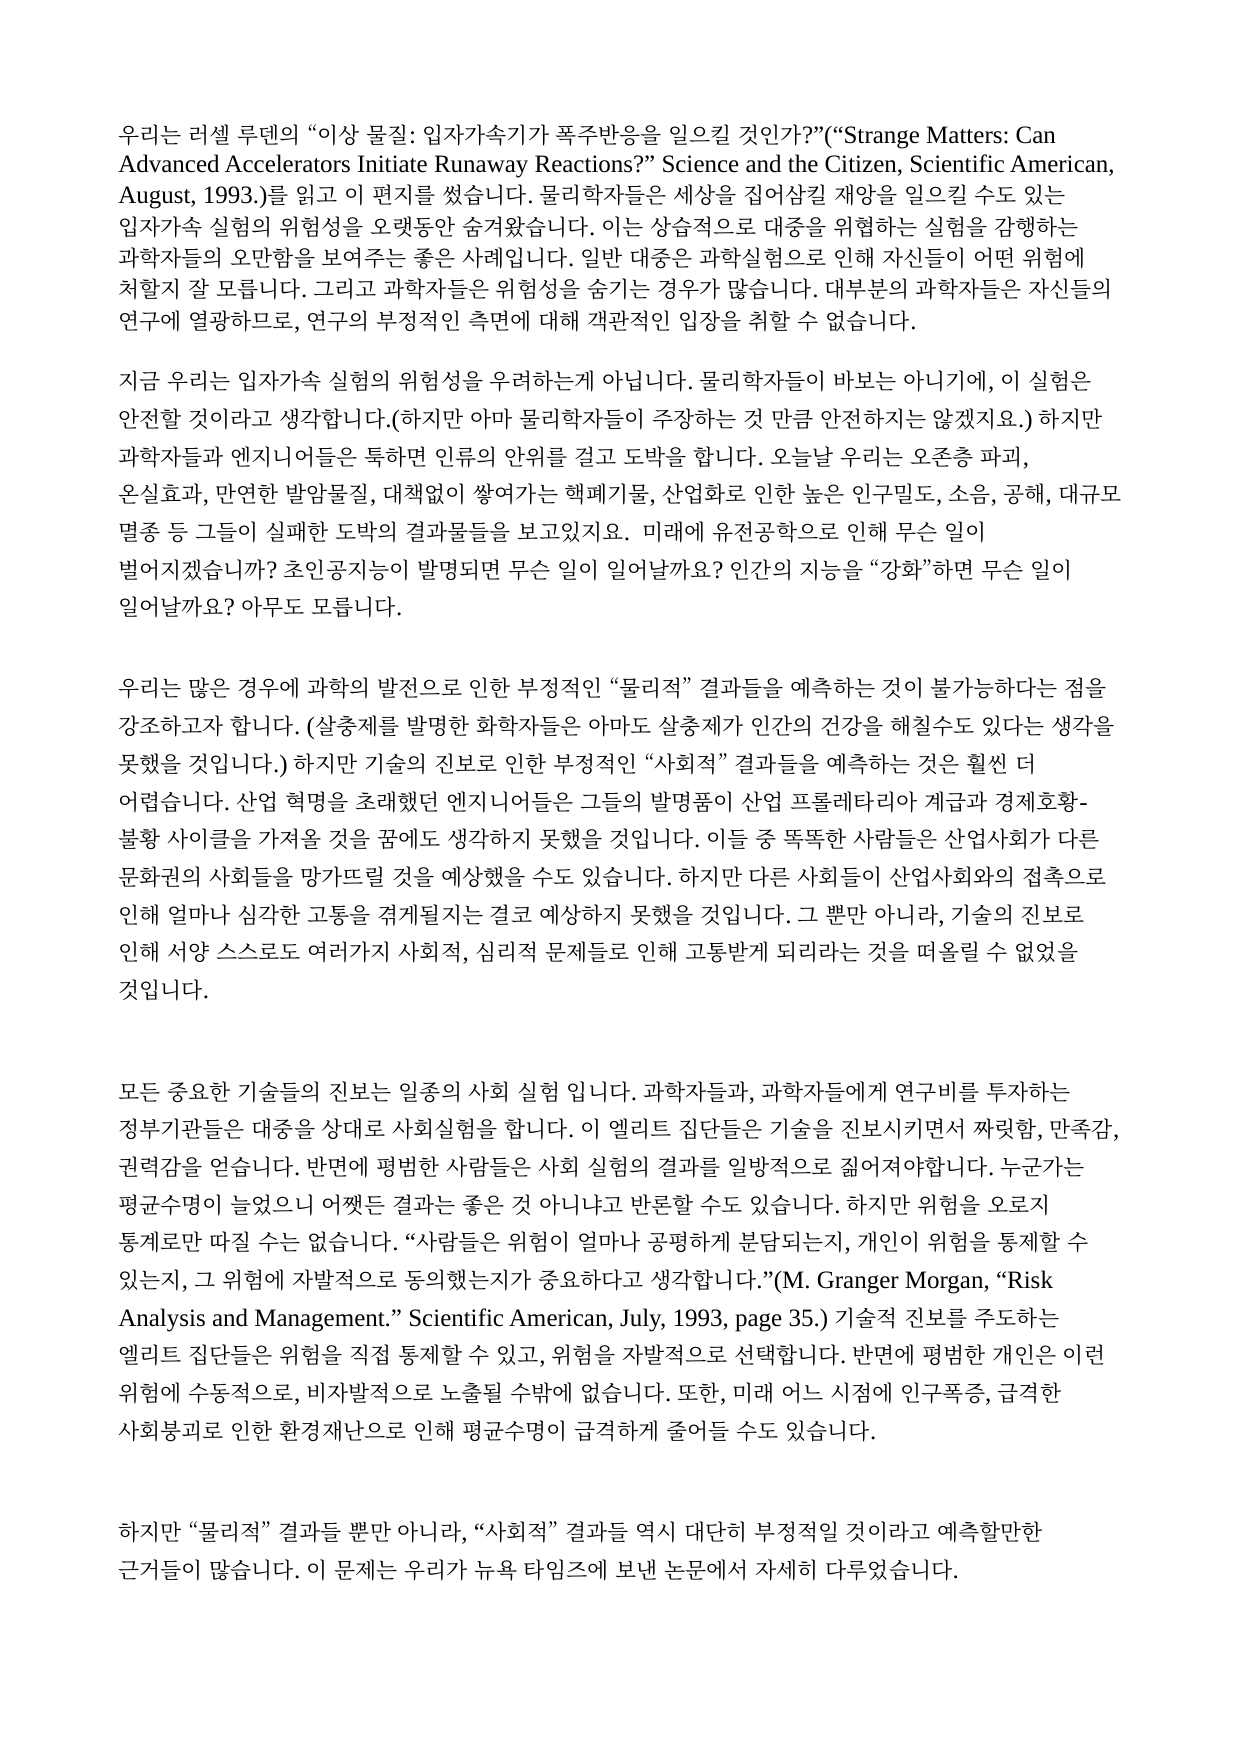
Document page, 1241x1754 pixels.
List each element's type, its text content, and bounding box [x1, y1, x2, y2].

text 지금 우리는 입자가속 실험의 위험성을 우려하는게 아닙니다. 물리학자들이 바보는 아니기에, 이 실험은 안전할 것이라고 생각합니다.(하지만 아마 물리학자들이 주장하는 것 만큼 안전하지는 않겠지요.) 하지만 과학자들과 엔지니어들은 툭하면 인류의 안위를 걸고 도박을 합니다. 오늘날 우리는 오존층 파괴, 온실효과, 만연한 발암물질, 대책없이 쌓여가는 핵폐기물, 산업화로 인한 높은 인구밀도, 소음, 공해, 대규모 멸종 등 그들이 실패한 도박의 결과물들을 보고있지요. 미래에 유전공학으로 인해 무슨 일이 벌어지겠습니까? 초인공지능이 발명되면 무슨 일이 일어날까요? 인간의 지능을 “강화”하면 무슨 일이 일어날까요? 아무도 모릅니다. [118, 364, 1122, 622]
text 하지만 “물리적” 결과들 뿐만 아니라, “사회적” 결과들 역시 대단히 부정적일 것이라고 예측할만한 근거들이 많습니다. 이 문제는 우리가 뉴욕 타임즈에 보낸 논문에서 자세히 다루었습니다. [118, 1515, 1122, 1584]
text 우리는 많은 경우에 과학의 발전으로 인한 부정적인 “물리적” 결과들을 예측하는 것이 불가능하다는 점을 강조하고자 합니다. (살충제를 발명한 화학자들은 아마도 살충제가 인간의 건강을 해칠수도 있다는 생각을 못했을 것입니다.) 하지만 기술의 진보로 인한 부정적인 “사회적” 결과들을 예측하는 것은 훨씬 더 어렵습니다. 산업 혁명을 초래했던 엔지니어들은 그들의 발명품이 산업 프롤레타리아 계급과 경제호황-불황 사이클을 가져올 것을 꿈에도 생각하지 못했을 것입니다. 이들 중 똑똑한 사람들은 산업사회가 다른 문화권의 사회들을 망가뜨릴 것을 예상했을 수도 있습니다. 하지만 다른 사회들이 산업사회와의 접촉으로 인해 얼마나 심각한 고통을 겪게될지는 결코 예상하지 못했을 것입니다. 그 뿐만 아니라, 기술의 진보로 인해 서양 스스로도 여러가지 사회적, 심리적 문제들로 인해 고통받게 되리라는 것을 떠올릴 수 없었을 것입니다. [118, 672, 1122, 1005]
text 우리는 러셀 루덴의 “이상 물질: 입자가속기가 폭주반응을 일으킬 것인가?”(“Strange Matters: Can Advanced Accelerators Initiate Runaway Reactions?” Science and the Citizen, Scientific American, August, 1993.)를 읽고 이 편지를 썼습니다. 물리학자들은 세상을 집어삼킬 재앙을 일으킬 수도 있는 입자가속 실험의 위험성을 오랫동안 숨겨왔습니다. 이는 상습적으로 대중을 위협하는 실험을 감행하는 과학자들의 오만함을 보여주는 좋은 사례입니다. 일반 대중은 과학실험으로 인해 자신들이 어떤 위험에 처할지 잘 모릅니다. 그리고 과학자들은 위험성을 숨기는 경우가 많습니다. 대부분의 과학자들은 자신들의 연구에 열광하므로, 연구의 부정적인 측면에 대해 객관적인 입장을 취할 수 없습니다. [118, 118, 1122, 336]
text 모든 중요한 기술들의 진보는 일종의 사회 실험 입니다. 과학자들과, 과학자들에게 연구비를 투자하는 정부기관들은 대중을 상대로 사회실험을 합니다. 이 엘리트 집단들은 기술을 진보시키면서 짜릿함, 만족감, 권력감을 얻습니다. 반면에 평범한 사람들은 사회 실험의 결과를 일방적으로 짊어져야합니다. 누군가는 평균수명이 늘었으니 어쨋든 결과는 좋은 것 아니냐고 반론할 수도 있습니다. 하지만 위험을 오로지 통계로만 따질 수는 없습니다. “사람들은 위험이 얼마나 공평하게 분담되는지, 개인이 위험을 통제할 수 있는지, 그 위험에 자발적으로 동의했는지가 중요하다고 생각합니다.”(M. Granger Morgan, “Risk Analysis and Management.” Scientific American, July, 1993, page 35.) 기술적 진보를 주도하는 엘리트 집단들은 위험을 직접 통제할 수 있고, 위험을 자발적으로 선택합니다. 반면에 평범한 개인은 이런 위험에 수동적으로, 비자발적으로 노출될 수밖에 없습니다. 또한, 미래 어느 시점에 인구폭증, 급격한 사회붕괴로 인한 환경재난으로 인해 평균수명이 급격하게 줄어들 수도 있습니다. [118, 1075, 1122, 1446]
